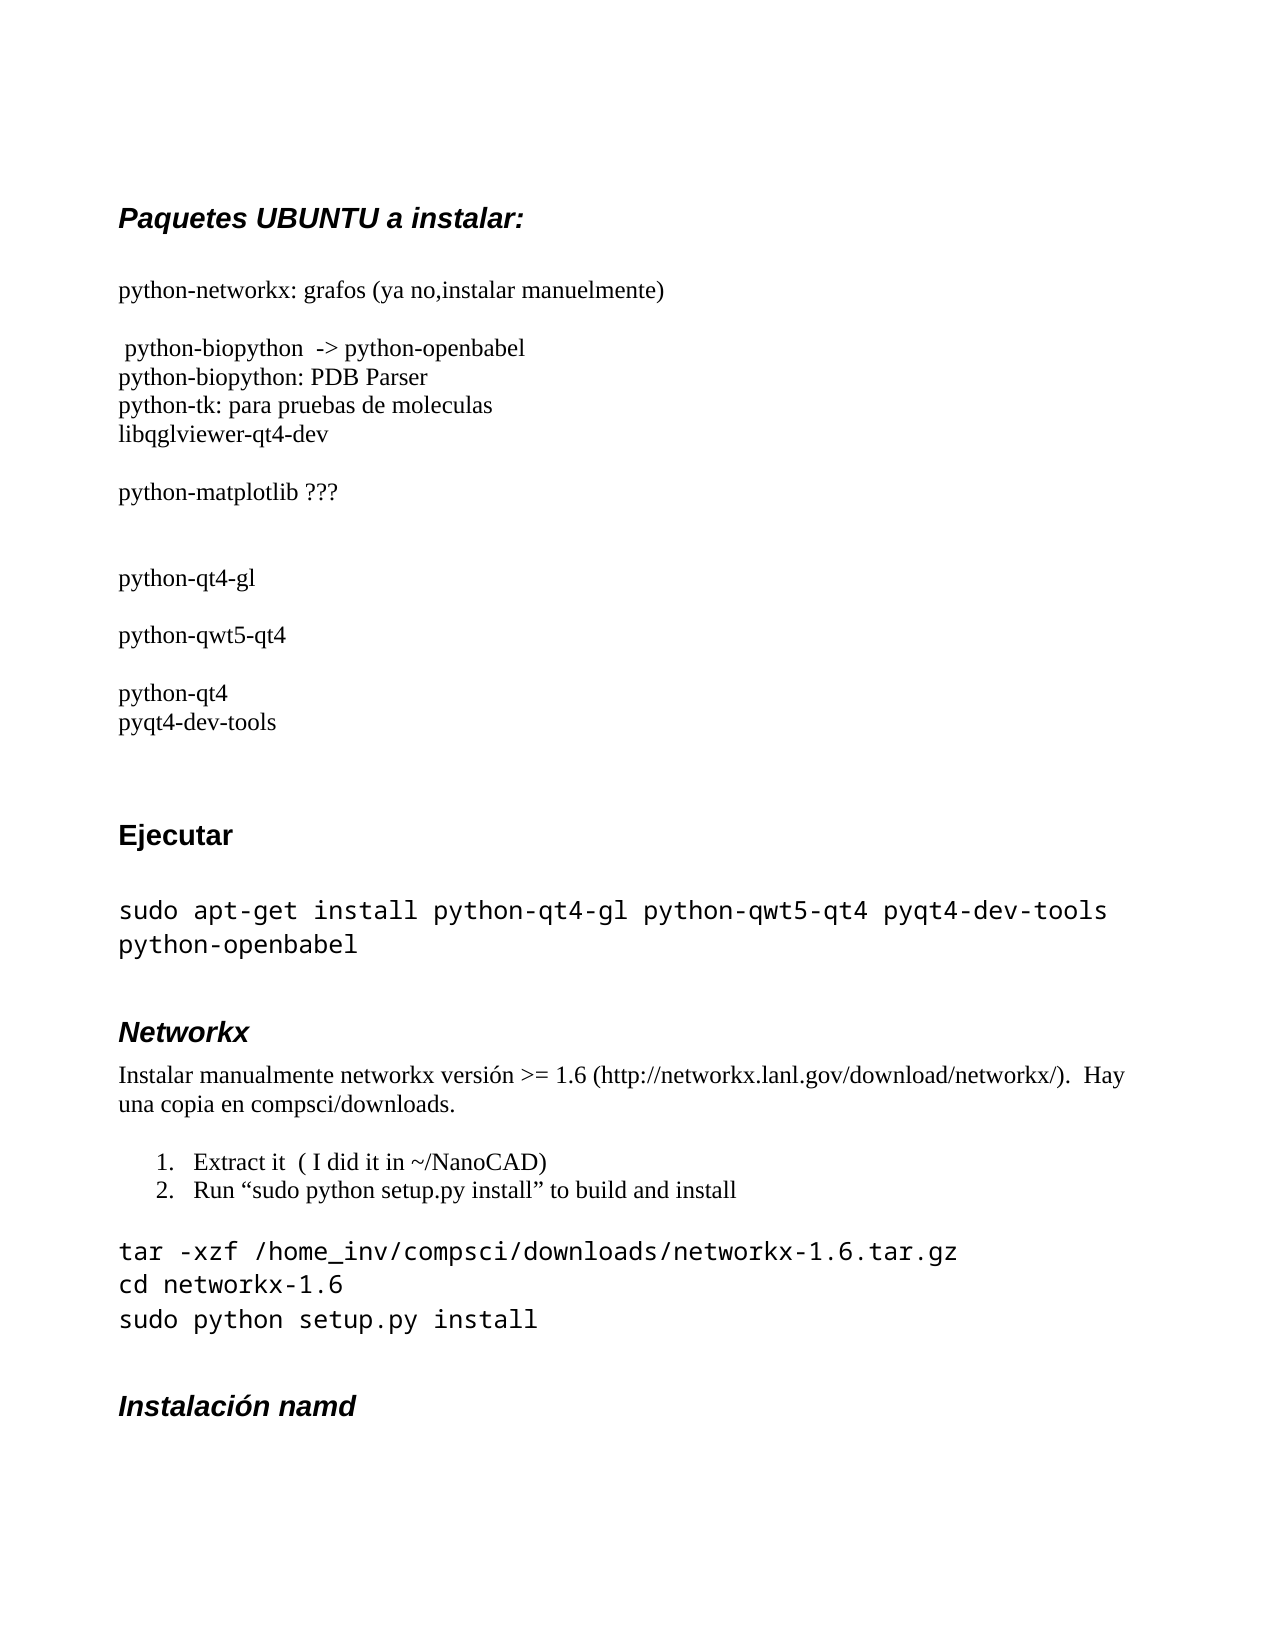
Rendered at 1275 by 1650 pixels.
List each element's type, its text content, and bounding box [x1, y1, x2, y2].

text sudo apt-get install python-qt4-gl python-qwt5-qt4 pyqt4-dev-tools python-openbabel [118, 893, 1157, 961]
subtitle Instalación namd [118, 1389, 1157, 1423]
text libqglviewer-qt4-dev [118, 419, 1157, 448]
text pyqt4-dev-tools [118, 707, 1157, 735]
subtitle Ejecutar [118, 818, 1157, 851]
text python-matplotlib ??? [118, 477, 1157, 505]
text python-biopython: PDB Parser [118, 362, 1157, 390]
subtitle Paquetes UBUNTU a instalar: [118, 201, 1157, 234]
list Extract it ( I did it in ~/NanoCAD) [156, 1147, 1157, 1176]
text python-biopython -> python-openbabel [118, 333, 1157, 362]
list Run “sudo python setup.py install” to build and install [156, 1176, 1157, 1204]
text Instalar manualmente networkx versión >= 1.6 (http://networkx.lanl.gov/download/networkx/). Hay una copia en compsci/downloads. [118, 1061, 1157, 1118]
subtitle Networkx [118, 1014, 1157, 1048]
text cd networkx-1.6 [118, 1267, 1157, 1301]
text python-tk: para pruebas de moleculas [118, 390, 1157, 419]
text python-qt4 [118, 678, 1157, 707]
text python-qwt5-qt4 [118, 620, 1157, 649]
text tar -xzf /home_inv/compsci/downloads/networkx-1.6.tar.gz [118, 1233, 1157, 1267]
text python-qt4-gl [118, 563, 1157, 592]
text python-networkx: grafos (ya no,instalar manuelmente) [118, 275, 1157, 304]
text sudo python setup.py install [118, 1301, 1157, 1335]
